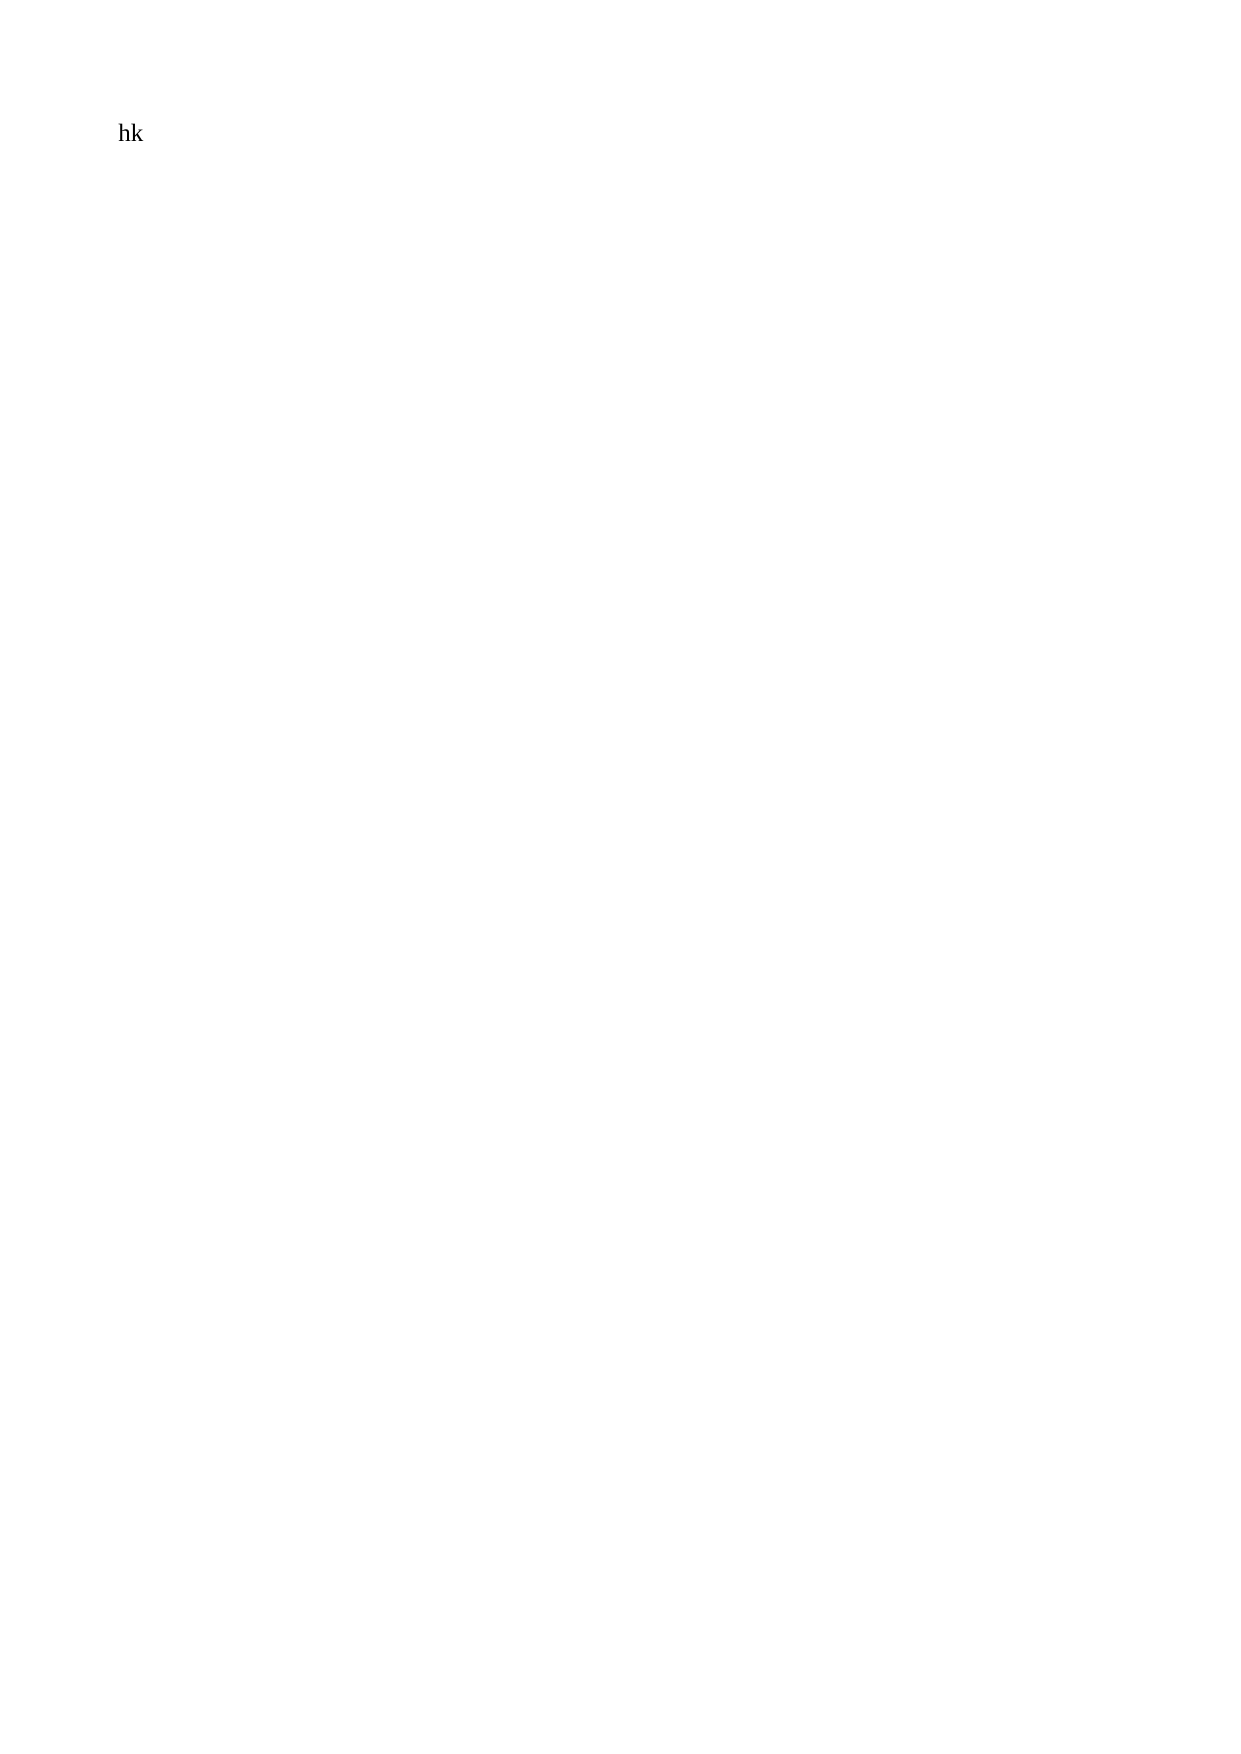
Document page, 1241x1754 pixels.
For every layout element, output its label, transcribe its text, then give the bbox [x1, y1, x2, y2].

text hk [118, 118, 1122, 147]
